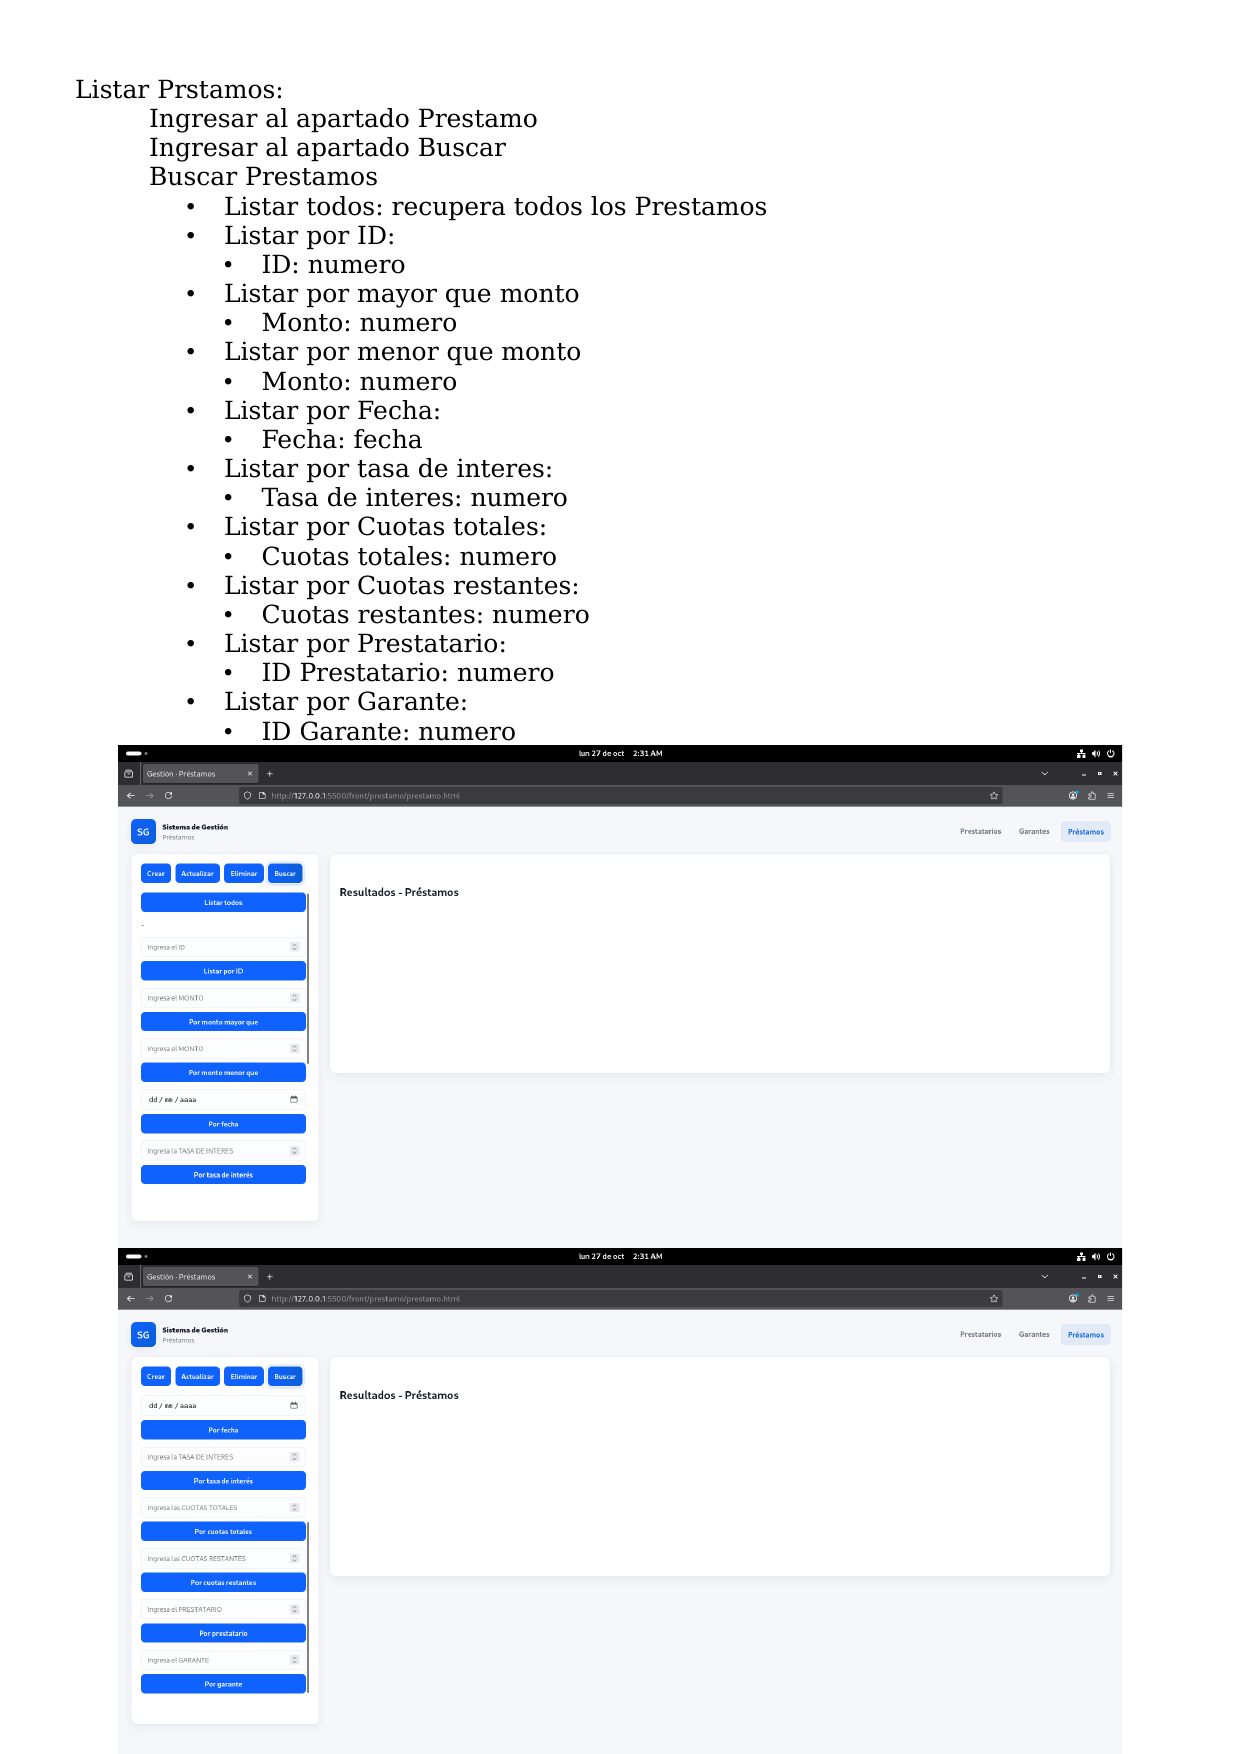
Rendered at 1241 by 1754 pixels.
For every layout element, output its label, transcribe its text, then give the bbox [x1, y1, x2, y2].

list Listar por Cuotas totales: [186, 512, 1165, 542]
list Monto: numero [224, 308, 1165, 337]
list Listar por Prestatario: [186, 629, 1165, 658]
list ID Prestatario: numero [224, 658, 1165, 687]
list Listar por Cuotas restantes: [186, 571, 1165, 600]
picture [118, 745, 1123, 1754]
text Buscar Prestamos [75, 162, 1165, 192]
list Listar por Fecha: [186, 396, 1165, 425]
list Listar por tasa de interes: [186, 454, 1165, 483]
list Cuotas totales: numero [224, 542, 1165, 571]
text Ingresar al apartado Buscar [75, 133, 1165, 162]
list Cuotas restantes: numero [224, 600, 1165, 629]
text Ingresar al apartado Prestamo [75, 104, 1165, 133]
list ID: numero [224, 250, 1165, 279]
list Listar por ID: [186, 221, 1165, 250]
list Listar por mayor que monto [186, 279, 1165, 308]
list Fecha: fecha [224, 425, 1165, 454]
list Listar por menor que monto [186, 337, 1165, 367]
text Listar Prstamos: [75, 75, 1165, 104]
list Listar todos: recupera todos los Prestamos [186, 192, 1165, 221]
list Monto: numero [224, 367, 1165, 396]
list Tasa de interes: numero [224, 483, 1165, 512]
list ID Garante: numero [224, 717, 1165, 746]
list Listar por Garante: [186, 687, 1165, 717]
